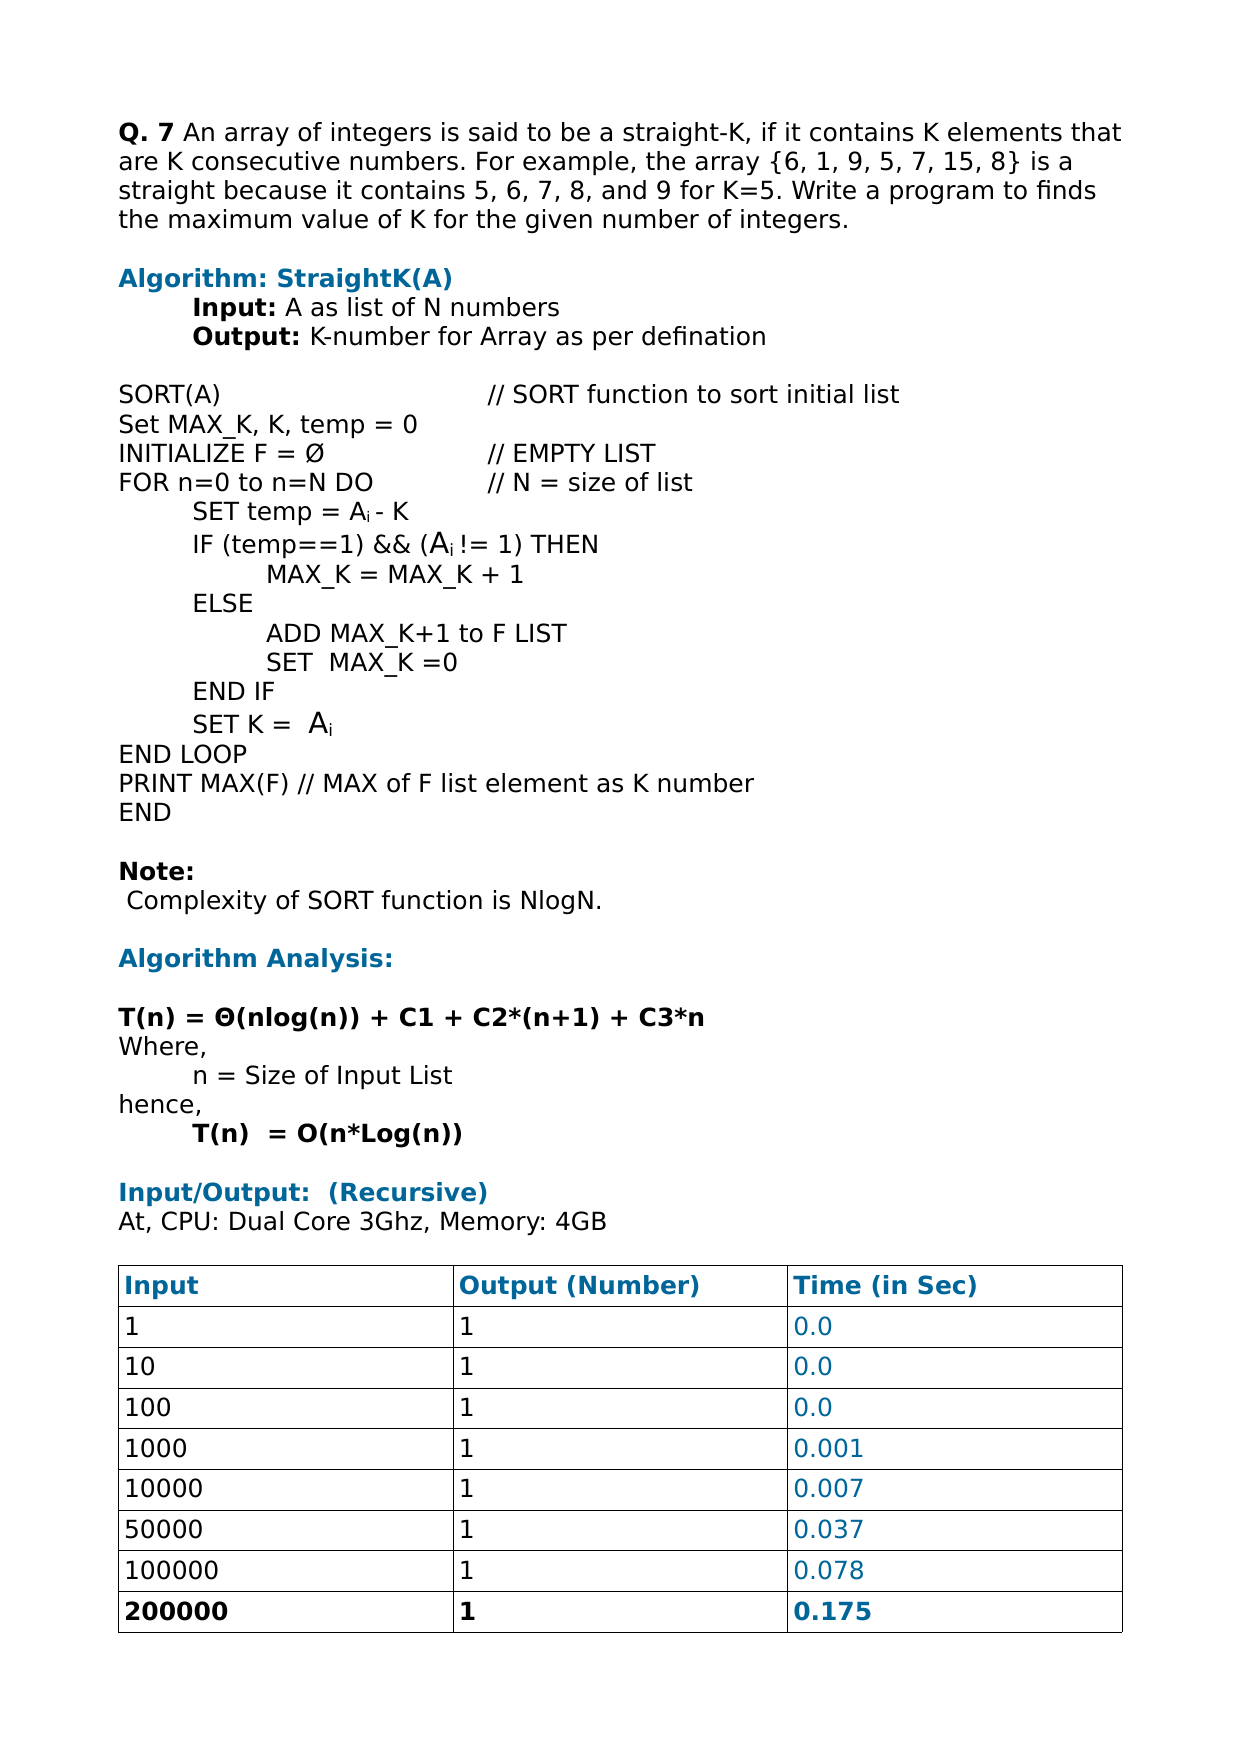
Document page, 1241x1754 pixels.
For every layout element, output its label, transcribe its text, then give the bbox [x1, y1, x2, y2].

text At, CPU: Dual Core 3Ghz, Memory: 4GB [118, 1207, 1122, 1236]
text n = Size of Input List [118, 1061, 1122, 1090]
text Note: [118, 857, 1122, 886]
text Where, [118, 1032, 1122, 1061]
table_cell 100000 [119, 1551, 453, 1591]
text T(n) = Θ(nlog(n)) + C1 + C2*(n+1) + C3*n [118, 1003, 1122, 1032]
text END LOOP [118, 740, 1122, 769]
text SET MAX_K =0 [118, 648, 1122, 677]
text END IF [118, 677, 1122, 706]
text Set MAX_K, K, temp = 0 [118, 410, 1122, 439]
text PRINT MAX(F) // MAX of F list element as K number [118, 769, 1122, 798]
table_cell 0.037 [788, 1511, 1122, 1550]
table_cell 0.078 [788, 1551, 1122, 1591]
text FOR n=0 to n=N DO // N = size of list [118, 468, 1122, 497]
text Algorithm: StraightK(A) [118, 264, 1122, 293]
text hence, [118, 1090, 1122, 1119]
table_cell 0.0 [788, 1389, 1122, 1428]
text MAX_K = MAX_K + 1 [118, 560, 1122, 589]
text Complexity of SORT function is NlogN. [118, 886, 1122, 915]
table_cell 1 [454, 1551, 787, 1591]
table_cell 10000 [119, 1470, 453, 1509]
text SET K = Ai [118, 706, 1122, 740]
text SORT(A) // SORT function to sort initial list [118, 381, 1122, 410]
table_header Input [119, 1266, 453, 1306]
text Q. 7 An array of integers is said to be a straight-K, if it contains K elements that are K consecutive numbers. For example, the array {6, 1, 9, 5, 7, 15, 8} is a straight because it contains 5, 6, 7, 8, and 9 for K=5. Write a program to finds the maximum value of K for the given number of integers. [118, 118, 1122, 235]
table_cell 50000 [119, 1511, 453, 1550]
text Output: K-number for Array as per defination [118, 322, 1122, 351]
table_cell 0.0 [788, 1348, 1122, 1387]
table_cell 1 [454, 1389, 787, 1428]
text Algorithm Analysis: [118, 944, 1122, 973]
text SET temp = Ai - K [118, 497, 1122, 526]
table_header Output (Number) [454, 1266, 787, 1306]
text Input: A as list of N numbers [118, 293, 1122, 322]
table_cell 1 [119, 1307, 453, 1347]
table_cell 200000 [119, 1592, 453, 1632]
text ELSE [118, 589, 1122, 619]
text END [118, 798, 1122, 828]
table_cell 1 [454, 1348, 787, 1387]
table_cell 0.007 [788, 1470, 1122, 1509]
table_cell 10 [119, 1348, 453, 1387]
table_cell 0.0 [788, 1307, 1122, 1347]
text IF (temp==1) && (Ai != 1) THEN [118, 526, 1122, 560]
text ADD MAX_K+1 to F LIST [118, 619, 1122, 648]
text Input/Output: (Recursive) [118, 1178, 1122, 1207]
table_cell 0.001 [788, 1429, 1122, 1469]
table_cell 1 [454, 1470, 787, 1509]
table_cell 0.175 [788, 1592, 1122, 1632]
table_cell 1 [454, 1592, 787, 1632]
table_cell 1 [454, 1429, 787, 1469]
table_cell 1 [454, 1307, 787, 1347]
table_cell 100 [119, 1389, 453, 1428]
table_header Time (in Sec) [788, 1266, 1122, 1306]
table_cell 1000 [119, 1429, 453, 1469]
table_cell 1 [454, 1511, 787, 1550]
text INITIALIZE F = Ø // EMPTY LIST [118, 439, 1122, 468]
text T(n) = O(n*Log(n)) [118, 1119, 1122, 1148]
